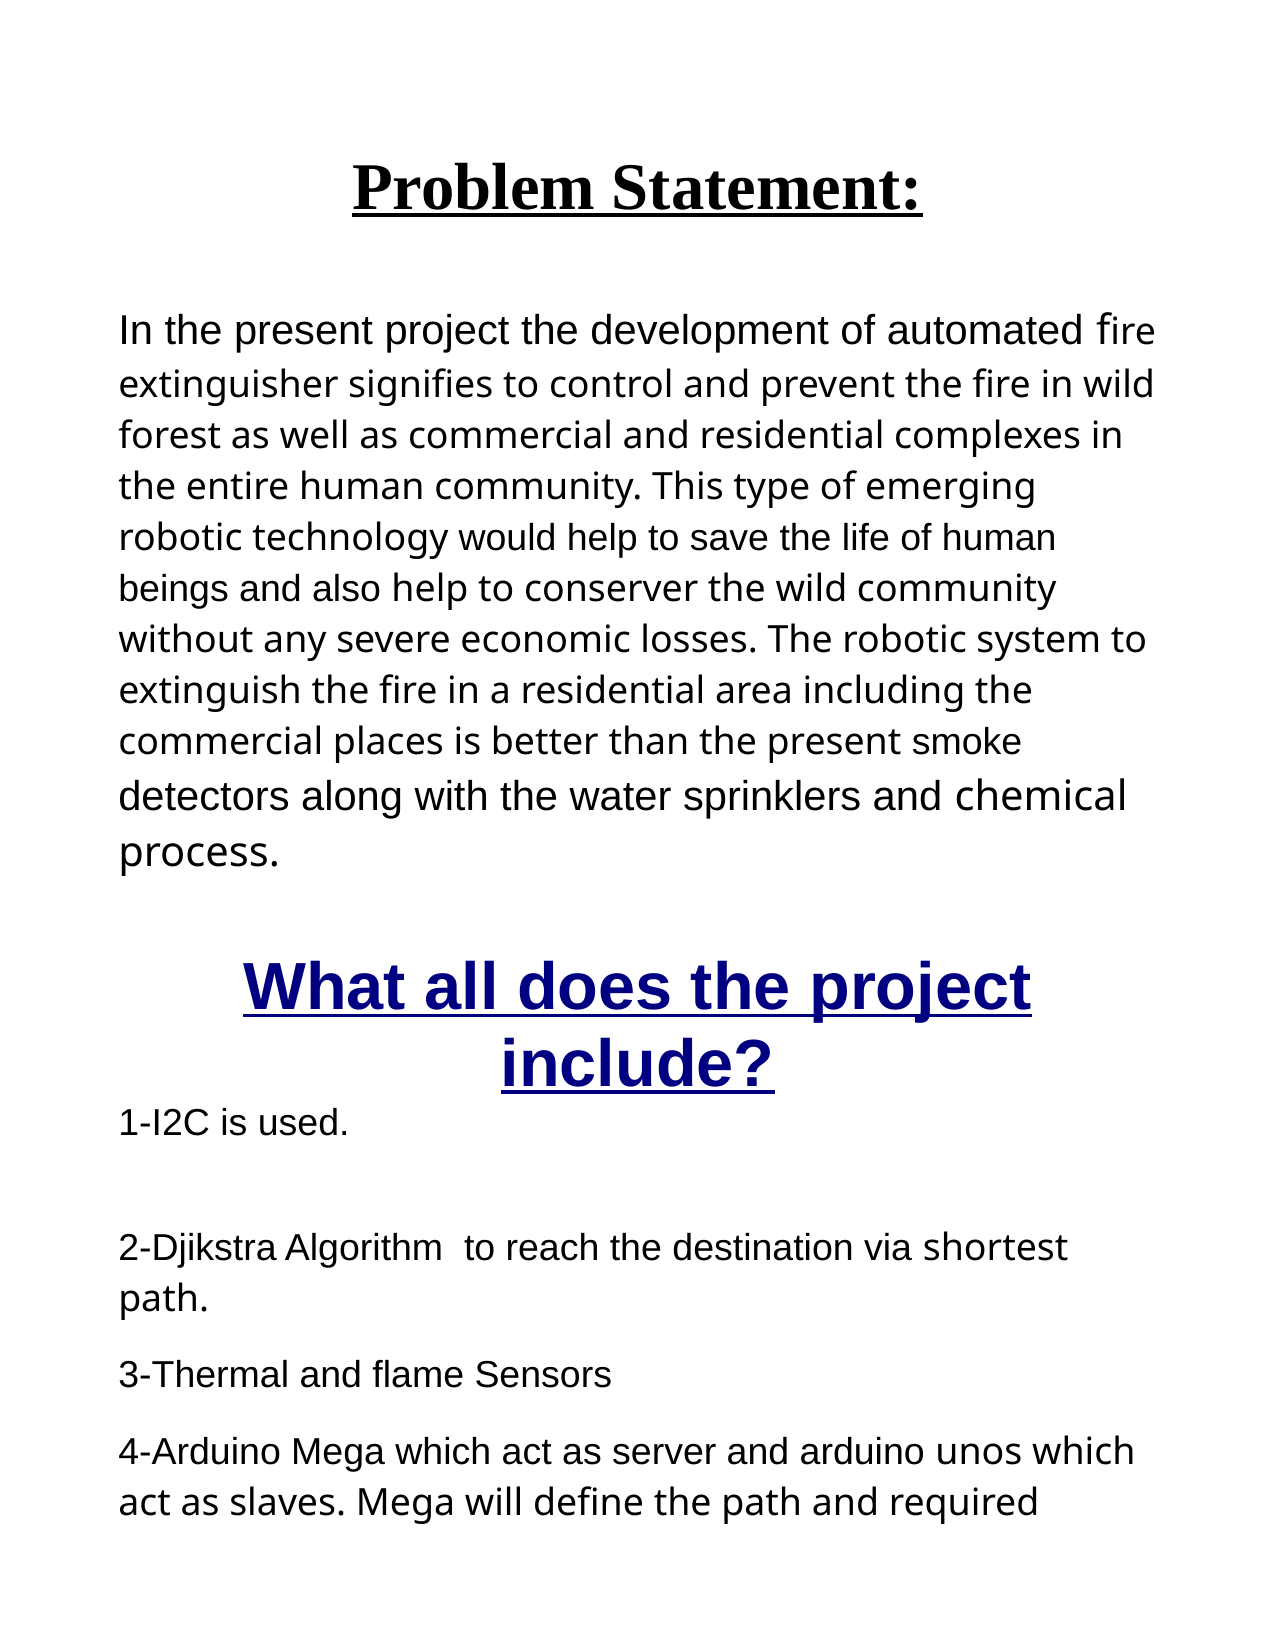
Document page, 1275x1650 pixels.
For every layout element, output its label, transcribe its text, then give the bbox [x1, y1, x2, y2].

text 3-Thermal and flame Sensors [118, 1352, 1157, 1395]
text 4-Arduino Mega which act as server and arduino unos which act as slaves. Mega will define the path and required [118, 1424, 1157, 1527]
text Problem Statement: [118, 147, 1157, 223]
text 2-Djikstra Algorithm to reach the destination via shortest path. [118, 1220, 1157, 1322]
text What all does the project include? [118, 947, 1157, 1101]
text In the present project the development of automated fire extinguisher signifies to control and prevent the fire in wild forest as well as commercial and residential complexes in the entire human community. This type of emerging robotic technology would help to save the life of human beings and also help to conserver the wild community without any severe economic losses. The robotic system to extinguish the fire in a residential area including the commercial places is better than the present smoke detectors along with the water sprinklers and chemical process. [83, 300, 1157, 879]
text 1-I2C is used. [118, 1101, 1157, 1144]
